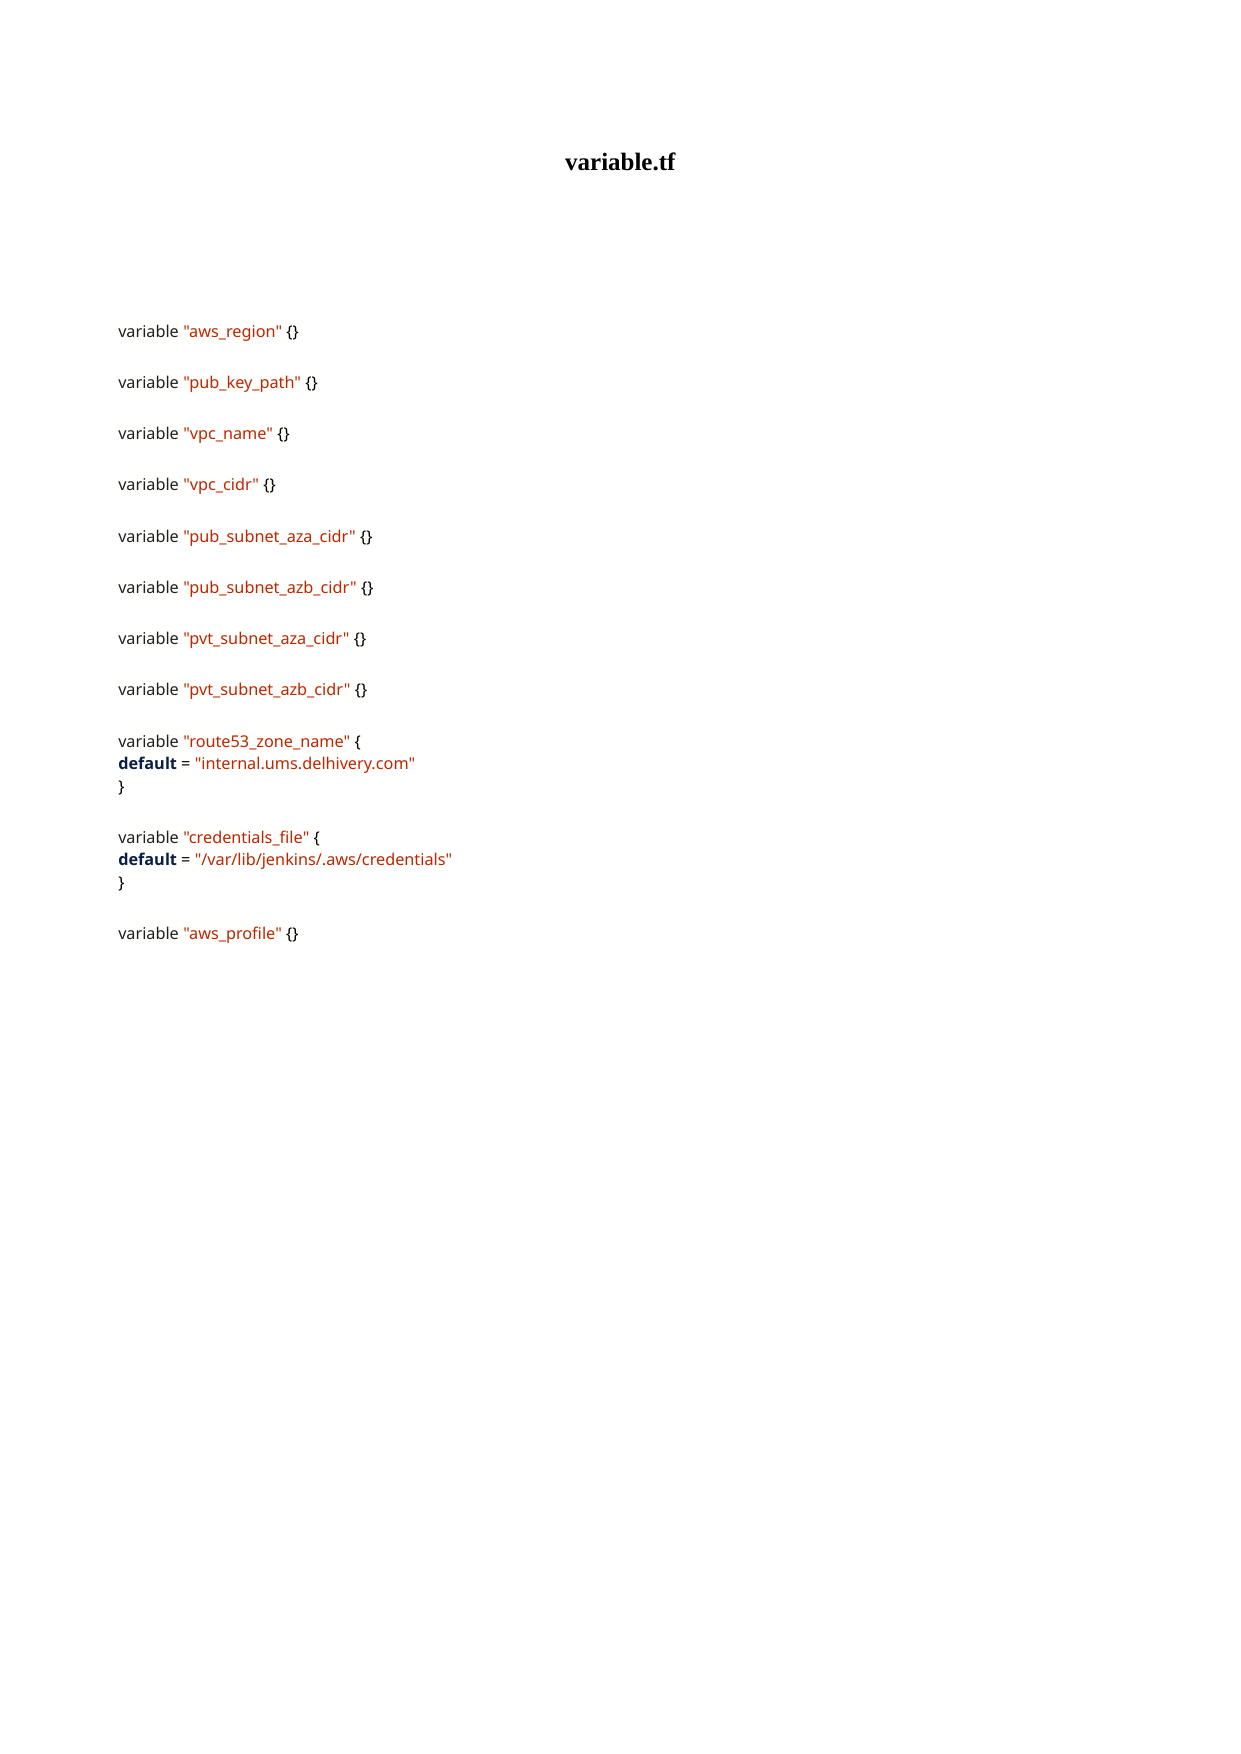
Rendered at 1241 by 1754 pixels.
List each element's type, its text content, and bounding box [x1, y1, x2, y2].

text } [118, 774, 1122, 797]
text variable.tf [118, 147, 1122, 176]
text default = "/var/lib/jenkins/.aws/credentials" [118, 848, 1122, 871]
text variable "aws_region" {} [118, 319, 1122, 342]
text variable "route53_zone_name" { [118, 729, 1122, 752]
text variable "pvt_subnet_azb_cidr" {} [118, 678, 1122, 701]
text variable "pub_subnet_azb_cidr" {} [118, 576, 1122, 598]
text default = "internal.ums.delhivery.com" [118, 752, 1122, 774]
text variable "aws_profile" {} [118, 922, 1122, 944]
text variable "pub_subnet_aza_cidr" {} [118, 524, 1122, 547]
text variable "vpc_cidr" {} [118, 473, 1122, 496]
text } [118, 871, 1122, 893]
text variable "pub_key_path" {} [118, 371, 1122, 393]
text variable "pvt_subnet_aza_cidr" {} [118, 627, 1122, 649]
text variable "vpc_name" {} [118, 422, 1122, 444]
text variable "credentials_file" { [118, 826, 1122, 848]
